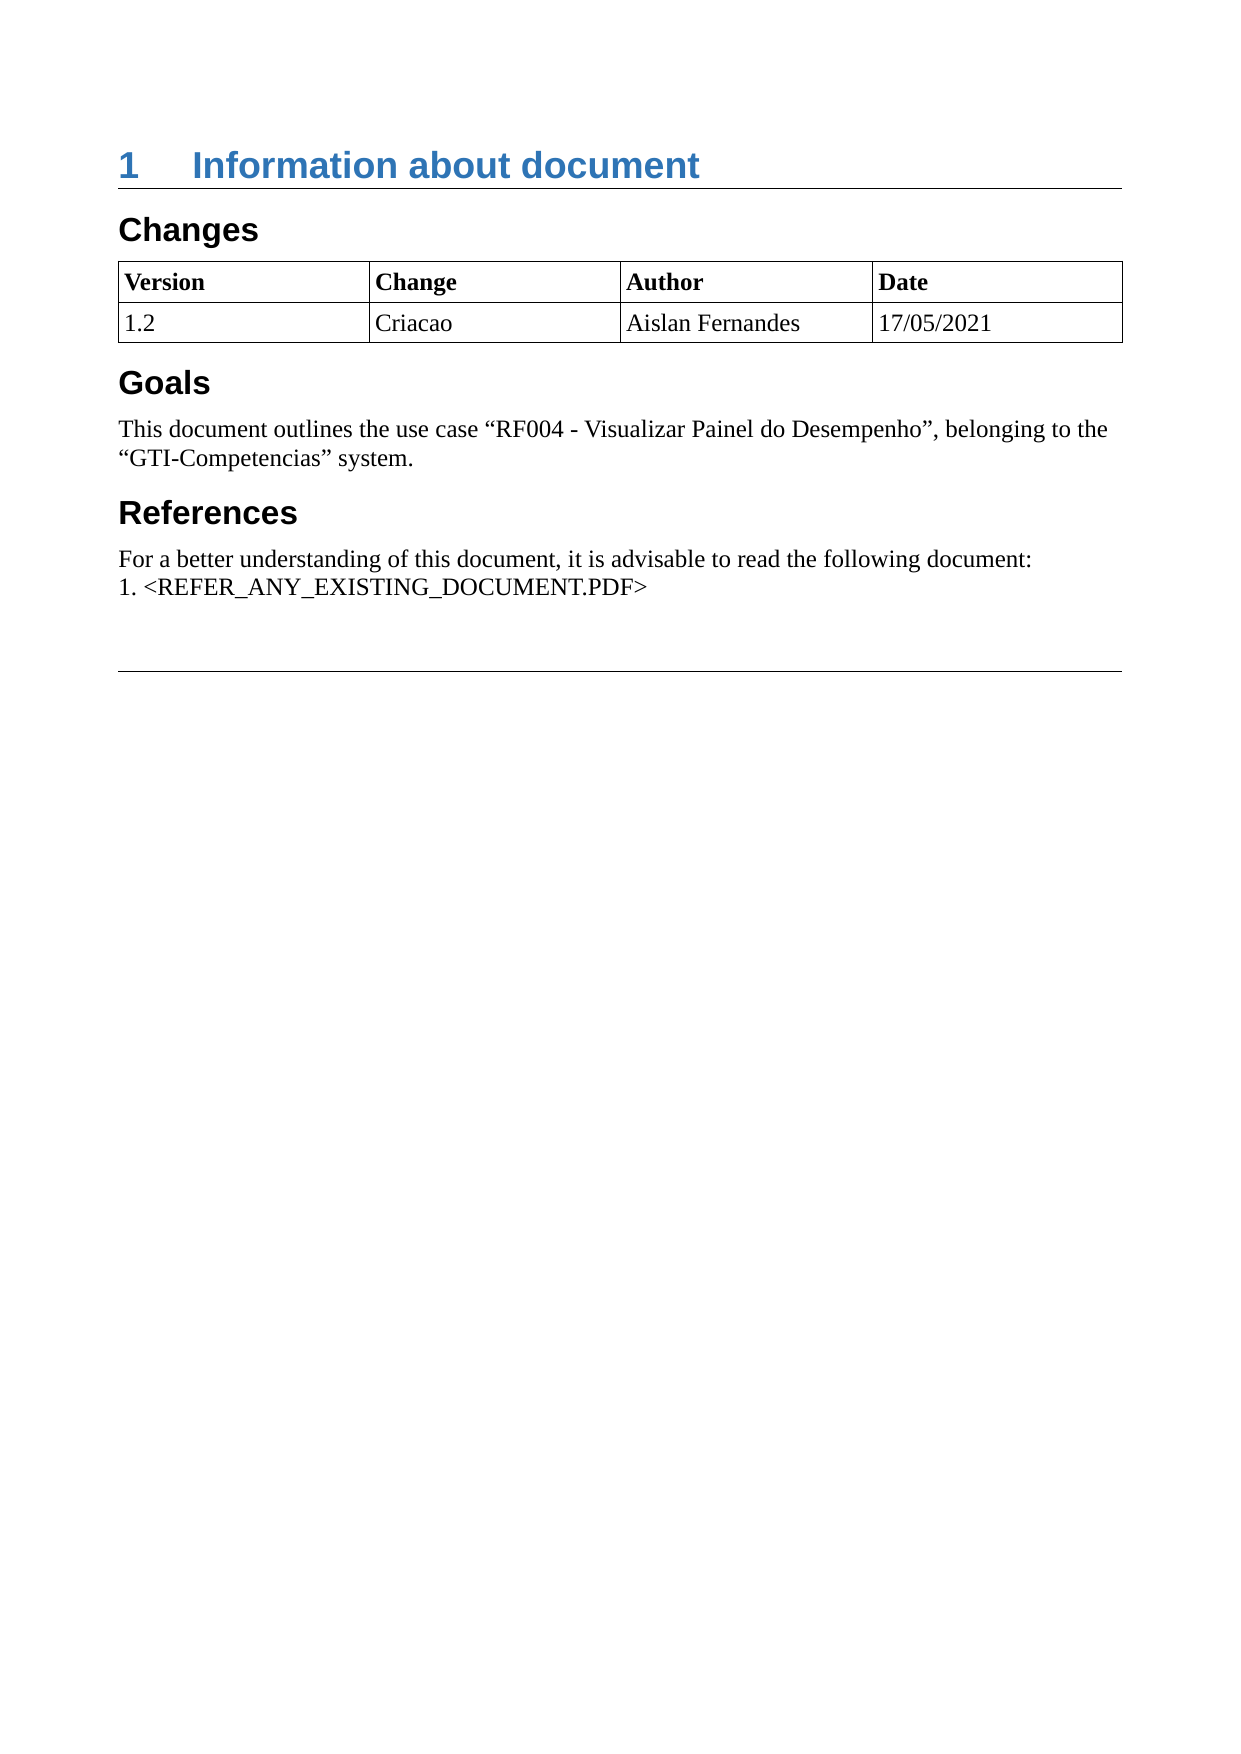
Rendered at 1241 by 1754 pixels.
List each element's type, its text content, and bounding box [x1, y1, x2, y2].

table_cell 1.2 [119, 303, 369, 342]
table_header Author [621, 262, 872, 301]
subtitle References [118, 493, 1122, 531]
table_cell 17/05/2021 [873, 303, 1122, 342]
text For a better understanding of this document, it is advisable to read the following document: [118, 544, 1122, 572]
table_cell Aislan Fernandes [621, 303, 872, 342]
table_cell Criacao [370, 303, 620, 342]
subtitle Goals [118, 363, 1122, 402]
table_header Change [370, 262, 620, 301]
text This document outlines the use case “RF004 - Visualizar Painel do Desempenho”, belonging to the “GTI-Competencias” system. [118, 414, 1122, 472]
subtitle Changes [118, 210, 1122, 248]
table_header Date [873, 262, 1122, 301]
subtitle Information about document [118, 143, 1122, 188]
table_header Version [119, 262, 369, 301]
text 1. <REFER_ANY_EXISTING_DOCUMENT.PDF> [118, 572, 1122, 601]
